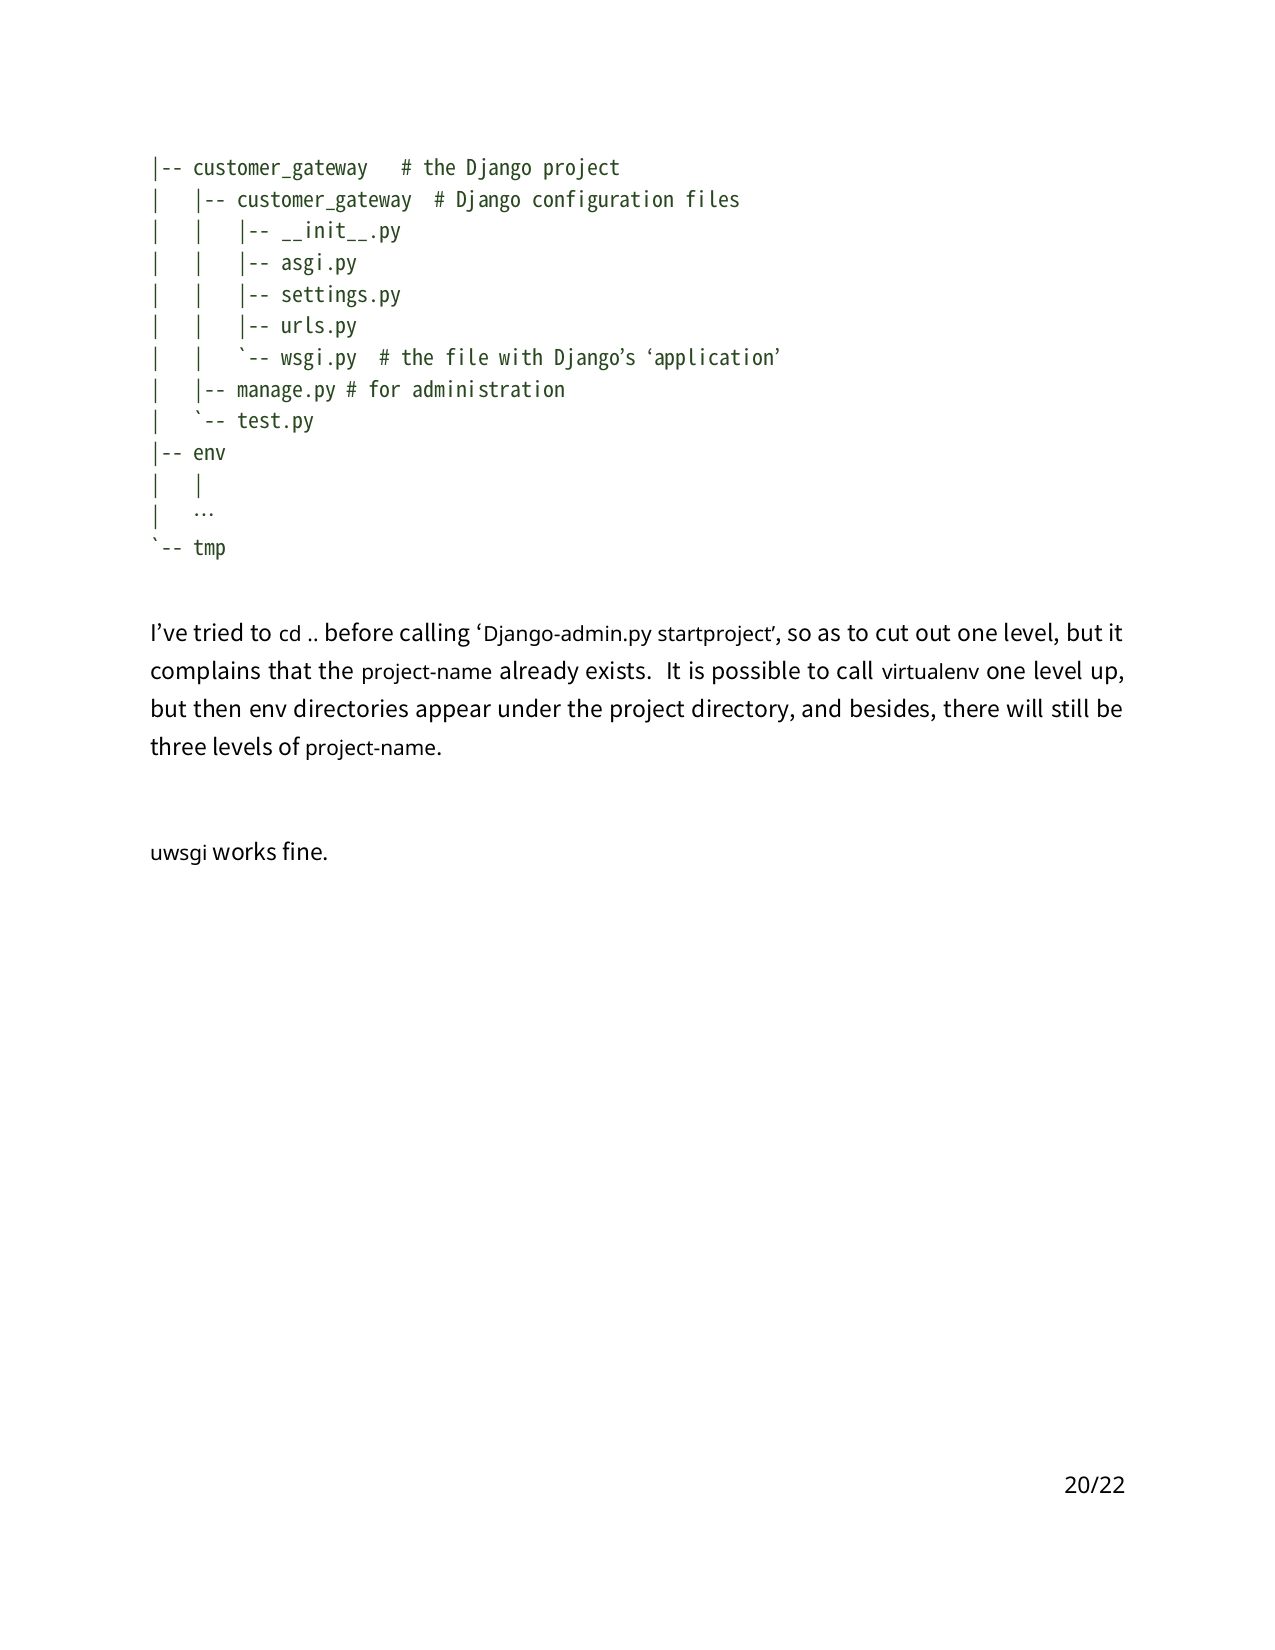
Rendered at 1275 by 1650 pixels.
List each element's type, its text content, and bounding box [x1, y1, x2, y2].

text I’ve tried to cd .. before calling ‘Django-admin.py startproject’, so as to cut out one level, but it complains that the project-name already exists. It is possible to call virtualenv one level up, but then env directories appear under the project directory, and besides, there will still be three levels of project-name. [150, 614, 1125, 762]
text | |-- manage.py # for administration [150, 372, 1125, 403]
text | | |-- urls.py [150, 308, 1125, 340]
text | `-- test.py [150, 403, 1125, 435]
text |-- env [150, 435, 1125, 467]
text | |-- customer_gateway # Django configuration files [150, 182, 1125, 213]
text uwsgi works fine. [150, 834, 1125, 867]
text | | [150, 467, 1125, 498]
text |-- customer_gateway # the Django project [150, 150, 1125, 182]
text | | |-- asgi.py [150, 245, 1125, 277]
text `-- tmp [150, 530, 1125, 562]
text | … [150, 498, 1125, 530]
text | | |-- __init__.py [150, 213, 1125, 245]
text | | `-- wsgi.py # the file with Django’s ‘application’ [150, 340, 1125, 372]
text | | |-- settings.py [150, 277, 1125, 308]
